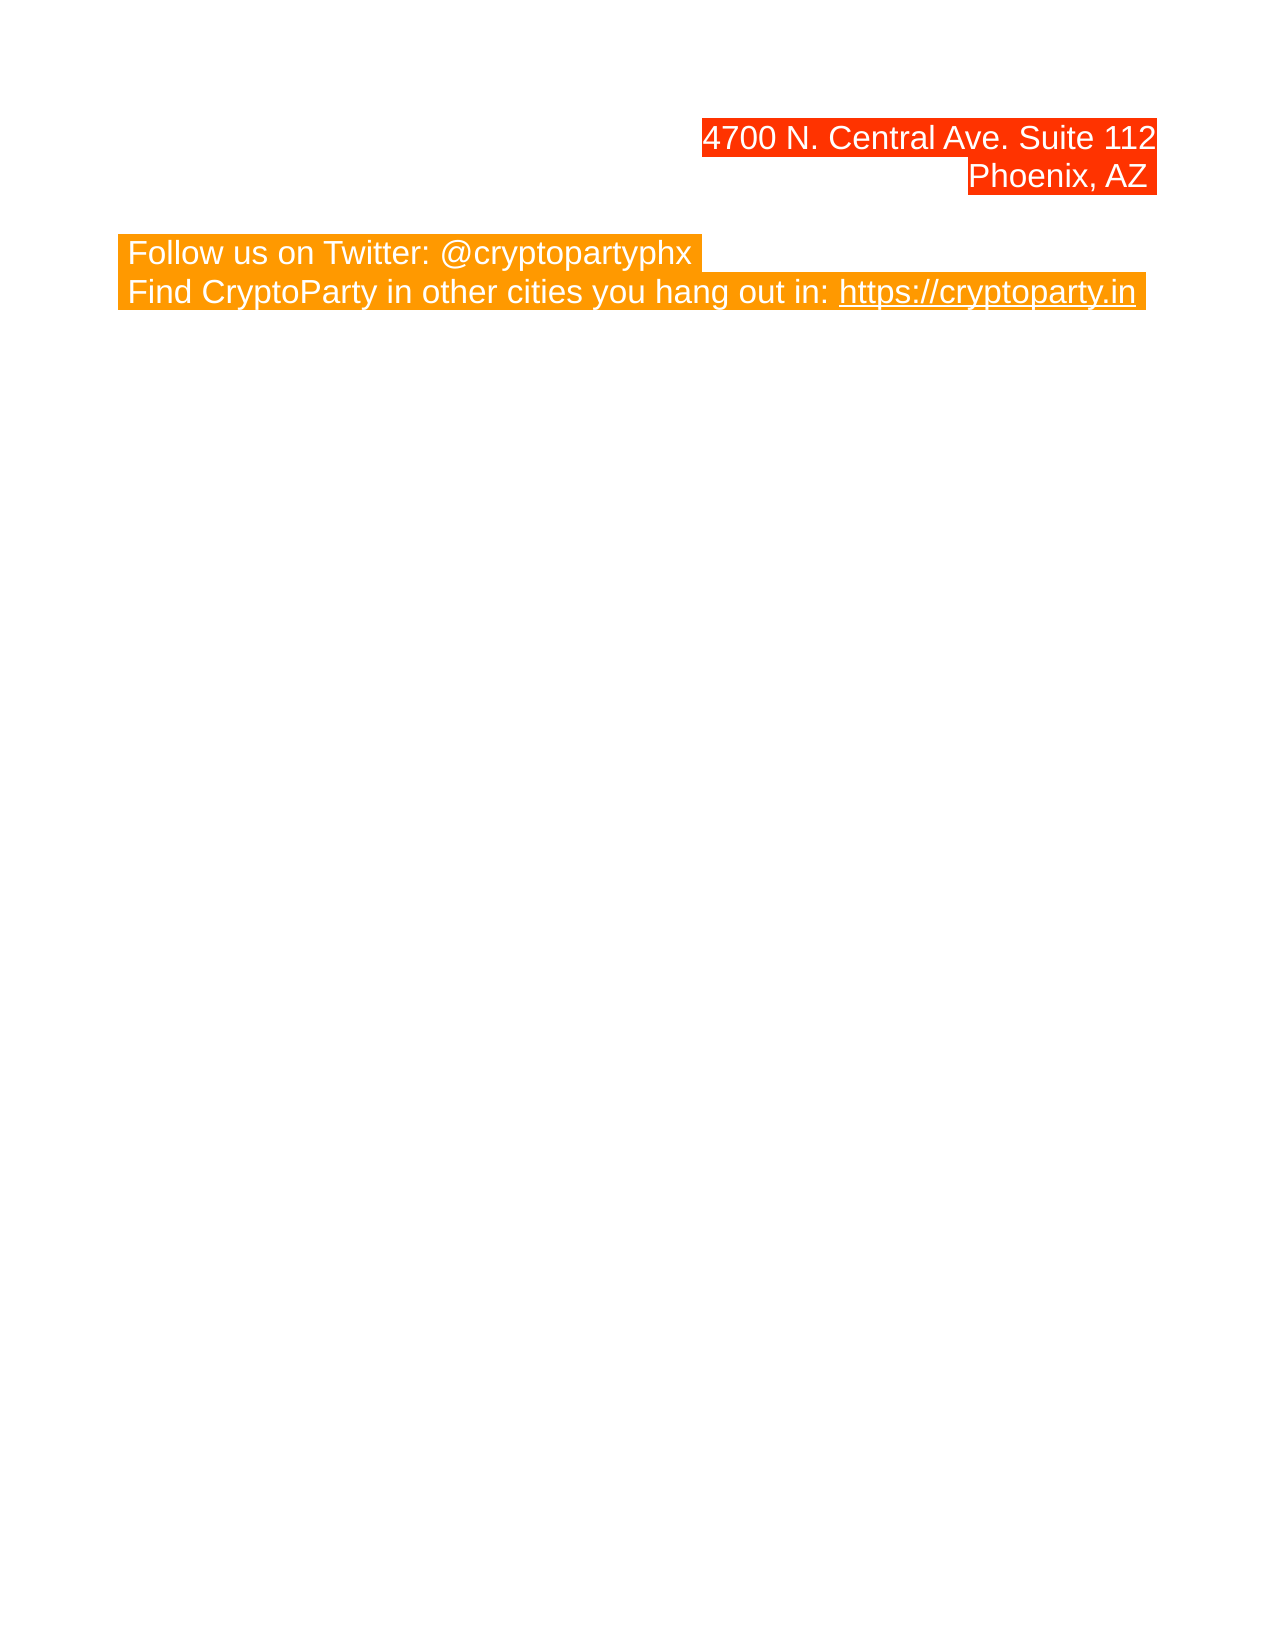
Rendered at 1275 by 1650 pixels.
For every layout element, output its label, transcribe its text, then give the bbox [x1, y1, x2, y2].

text 4700 N. Central Ave. Suite 112 [118, 118, 1157, 157]
text Phoenix, AZ [118, 157, 1157, 195]
text Find CryptoParty in other cities you hang out in: https://cryptoparty.in [118, 272, 1157, 310]
text Follow us on Twitter: @cryptopartyphx [118, 233, 1157, 272]
